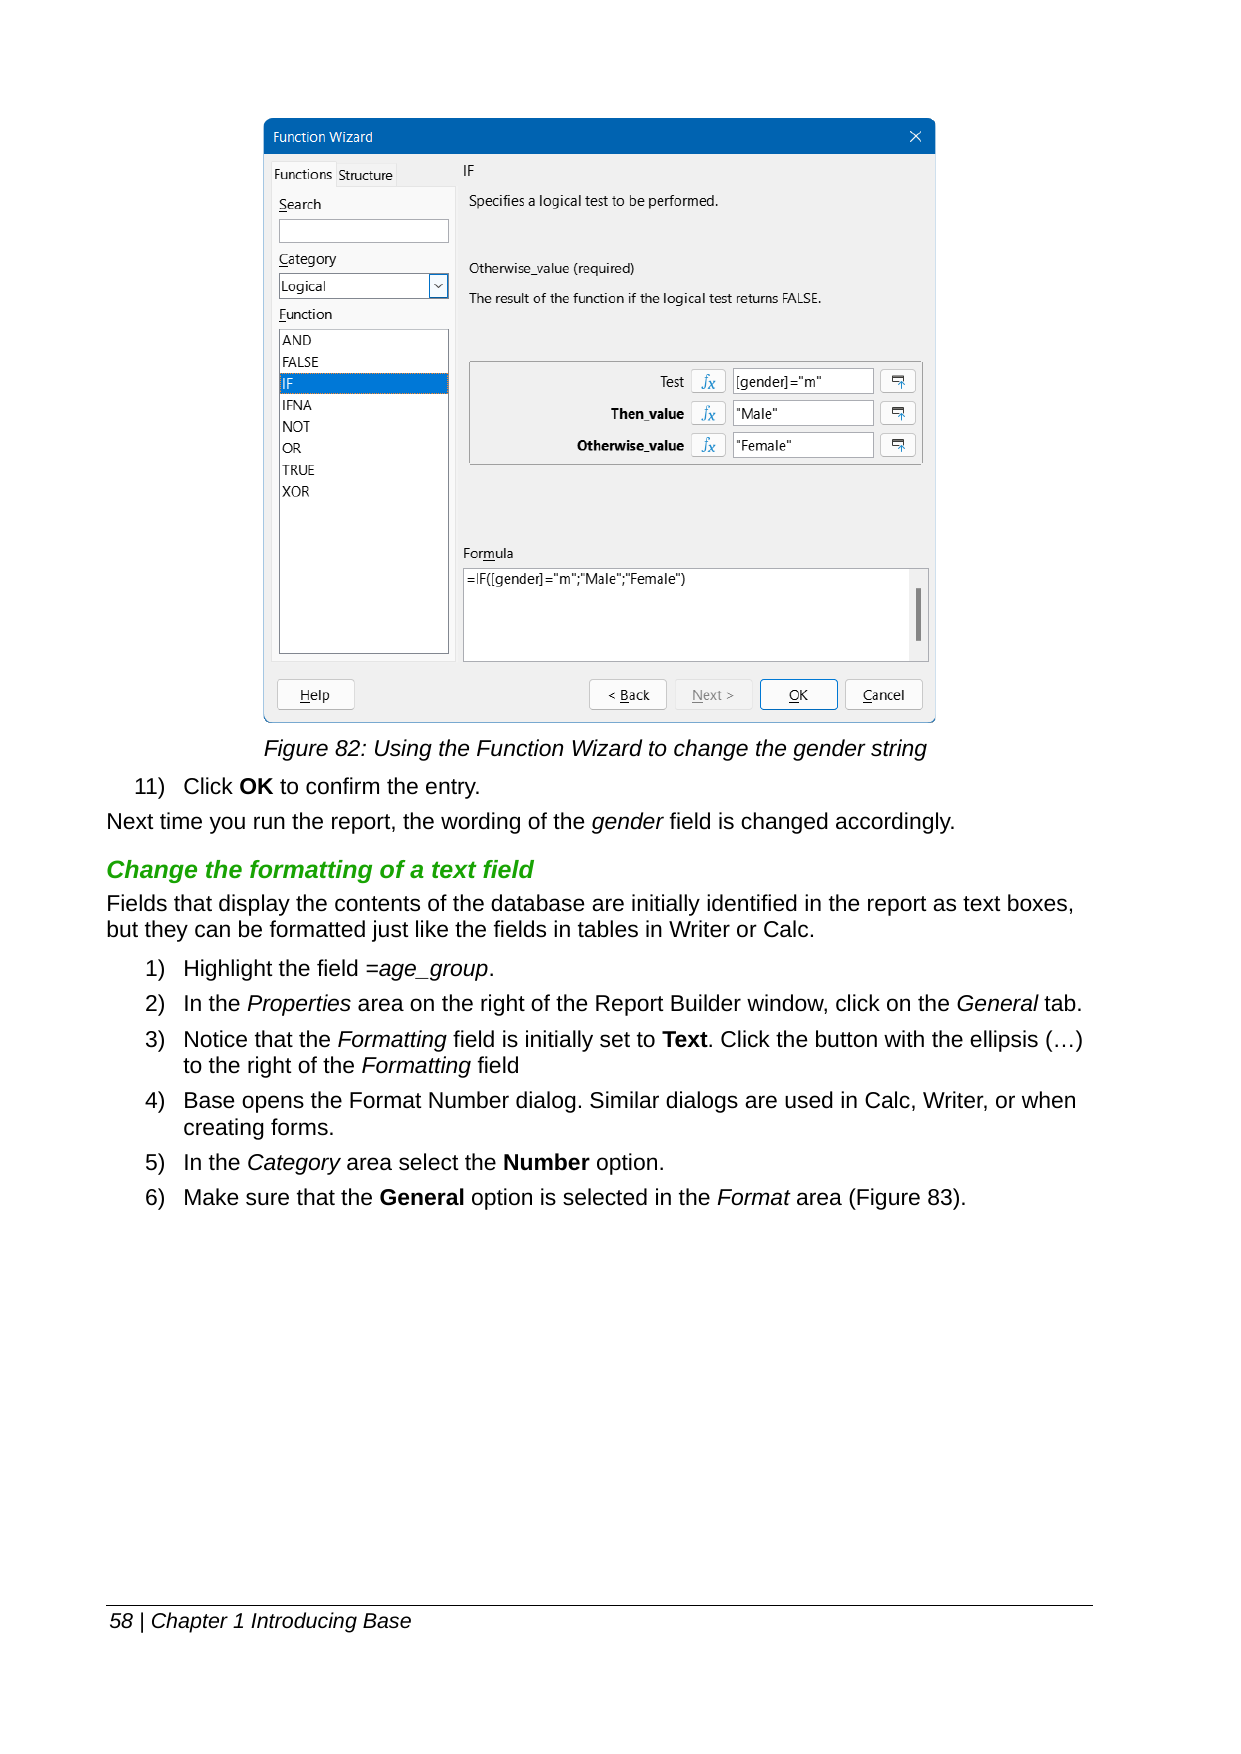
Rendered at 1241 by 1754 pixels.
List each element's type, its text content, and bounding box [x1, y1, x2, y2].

picture [263, 118, 936, 723]
list Make sure that the General option is selected in the Format area (Figure 83). [165, 1184, 1093, 1210]
list In the Properties area on the right of the Report Builder window, click on the General tab. [165, 990, 1093, 1017]
list Notice that the Formatting field is initially set to Text. Click the button with the ellipsis (…) to the right of the Formatting field [165, 1026, 1093, 1078]
list Highlight the field =age_group. [165, 955, 1093, 982]
list In the Category area select the Number option. [165, 1149, 1093, 1175]
subtitle Change the formatting of a text field [106, 855, 1093, 884]
list Base opens the Format Number dialog. Similar dialogs are used in Calc, Writer, or when creating forms. [165, 1087, 1093, 1140]
text Next time you run the report, the wording of the gender field is changed accordingly. [106, 808, 1093, 835]
list Click OK to confirm the entry. [165, 773, 1093, 799]
text Figure 82: Using the Function Wizard to change the gender string [263, 735, 936, 761]
text Fields that display the contents of the database are initially identified in the report as text boxes, but they can be formatted just like the fields in tables in Writer or Calc. [106, 890, 1093, 943]
